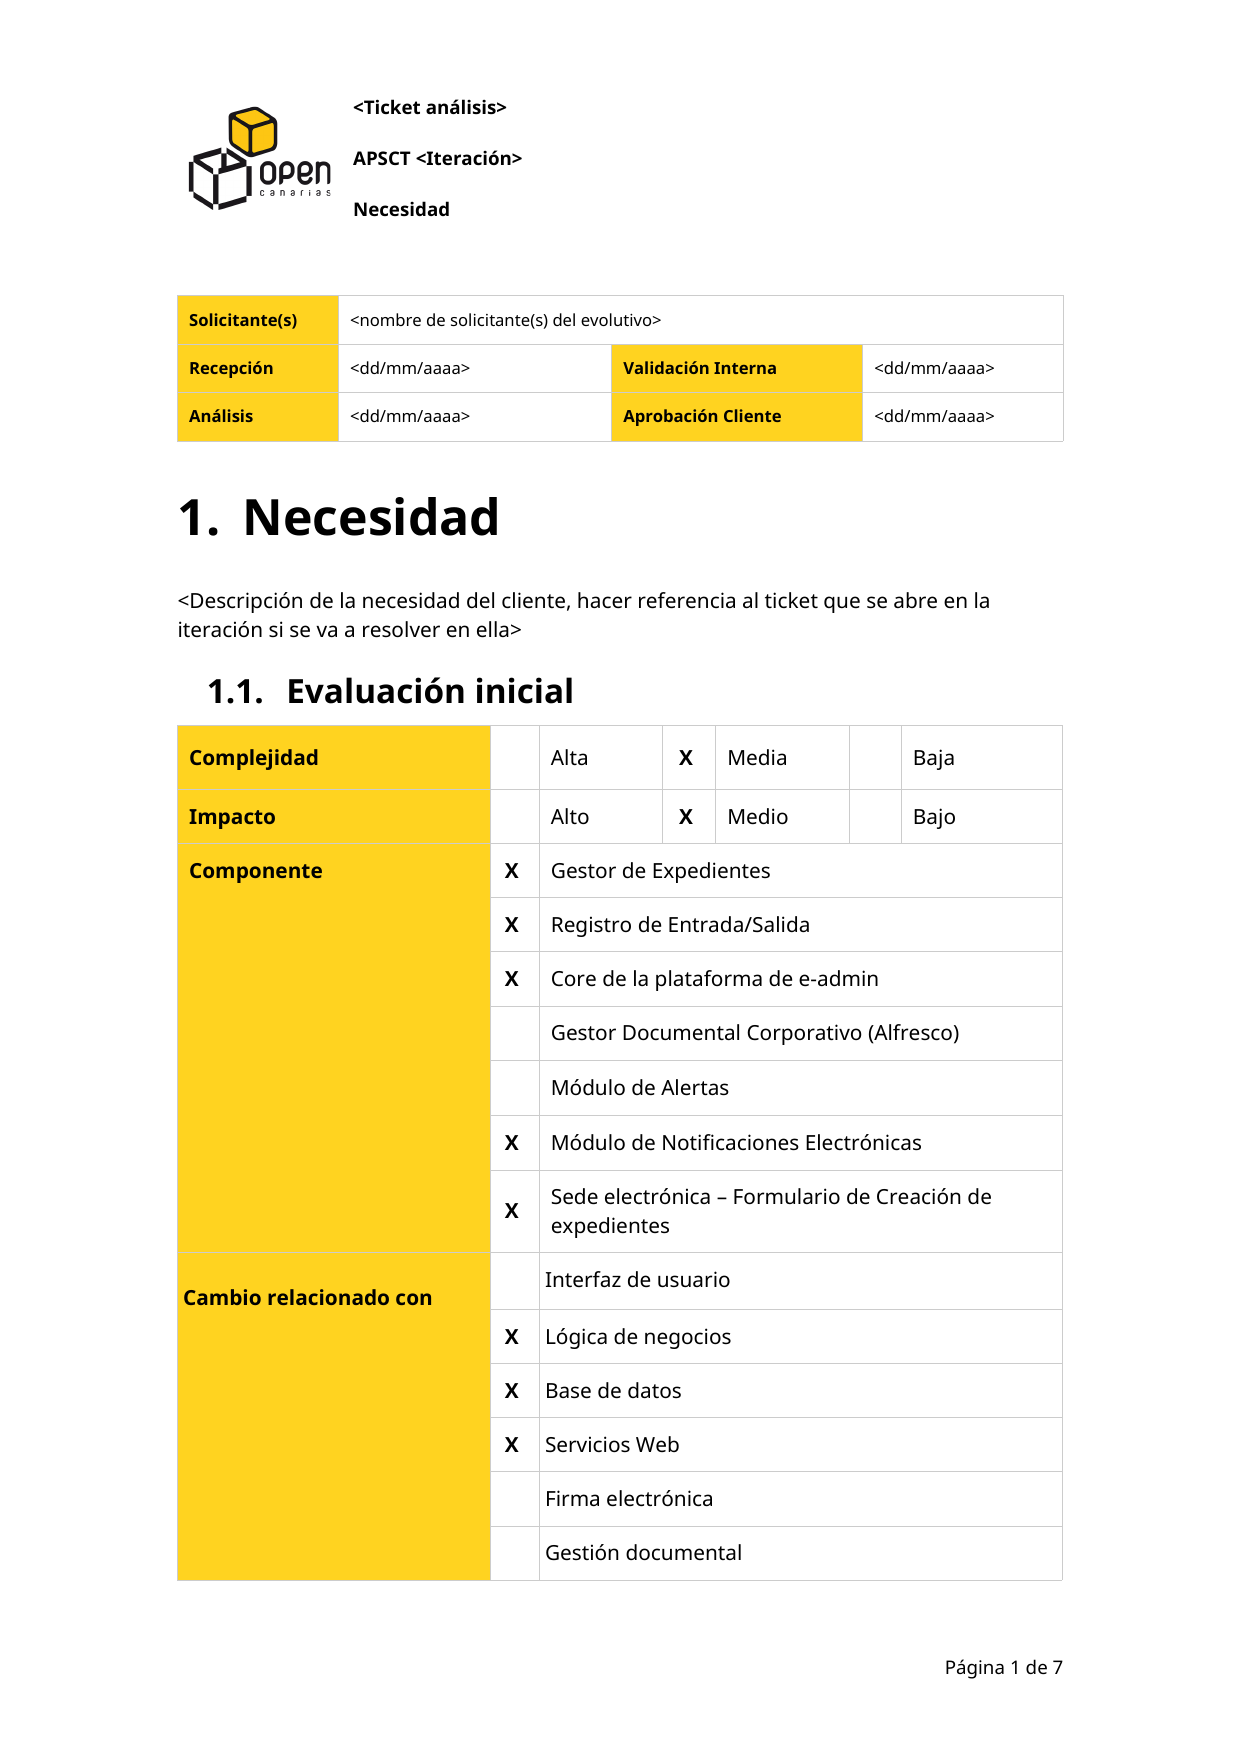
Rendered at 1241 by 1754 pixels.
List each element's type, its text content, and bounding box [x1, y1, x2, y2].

table_cell X [491, 844, 539, 897]
table_cell <dd/mm/aaaa> [339, 393, 611, 441]
table_cell Módulo de Alertas [540, 1061, 1062, 1115]
table_cell X [491, 898, 539, 951]
table_cell Core de la plataforma de e-admin [540, 952, 1062, 1006]
table_cell Alto [540, 790, 662, 843]
table_cell Medio [716, 790, 849, 843]
table_cell Registro de Entrada/Salida [540, 898, 1062, 951]
table_cell X [663, 790, 715, 843]
table_header Complejidad [178, 726, 490, 789]
table_cell X [491, 1310, 539, 1363]
table_cell <dd/mm/aaaa> [339, 345, 611, 392]
table_cell Componente [178, 844, 490, 1252]
table_cell X [491, 1364, 539, 1417]
table_cell X [491, 1171, 539, 1252]
table_cell Validación Interna [612, 345, 862, 392]
table_cell Análisis [178, 393, 338, 441]
table_header [491, 726, 539, 789]
table_cell X [491, 1116, 539, 1169]
table_header Baja [902, 726, 1062, 789]
table_cell <dd/mm/aaaa> [863, 393, 1063, 441]
table_cell [850, 790, 901, 843]
subtitle Evaluación inicial [177, 668, 1063, 714]
table_cell Cambio relacionado con [178, 1253, 490, 1580]
table_cell Bajo [902, 790, 1062, 843]
table_cell Gestor de Expedientes [540, 844, 1062, 897]
table_cell Servicios Web [540, 1418, 1062, 1471]
subtitle Necesidad [177, 482, 1063, 550]
table_cell [491, 790, 539, 843]
table_cell [491, 1253, 539, 1309]
text <Descripción de la necesidad del cliente, hacer referencia al ticket que se abre en la iteración si se va a resolver en ella> [177, 586, 1063, 643]
table_header X [663, 726, 715, 789]
table_cell Recepción [178, 345, 338, 392]
table_header [850, 726, 901, 789]
table_cell [491, 1007, 539, 1060]
table_cell Lógica de negocios [540, 1310, 1062, 1363]
table_header Alta [540, 726, 662, 789]
table_cell [491, 1527, 539, 1580]
table_cell Módulo de Notificaciones Electrónicas [540, 1116, 1062, 1169]
table_cell Gestor Documental Corporativo (Alfresco) [540, 1007, 1062, 1060]
table_cell [491, 1472, 539, 1526]
picture [188, 106, 331, 210]
table_cell Sede electrónica – Formulario de Creación de expedientes [540, 1171, 1062, 1252]
table_cell <dd/mm/aaaa> [863, 345, 1063, 392]
table_header <nombre de solicitante(s) del evolutivo> [339, 296, 1063, 344]
table_cell X [491, 952, 539, 1006]
table_header Solicitante(s) [178, 296, 338, 344]
table_header Media [716, 726, 849, 789]
table_cell Interfaz de usuario [540, 1253, 1062, 1309]
table_cell Gestión documental [540, 1527, 1062, 1580]
table_cell X [491, 1418, 539, 1471]
table_cell Firma electrónica [540, 1472, 1062, 1526]
table_cell Aprobación Cliente [612, 393, 862, 441]
table_cell [491, 1061, 539, 1115]
table_cell Impacto [178, 790, 490, 843]
table_cell Base de datos [540, 1364, 1062, 1417]
